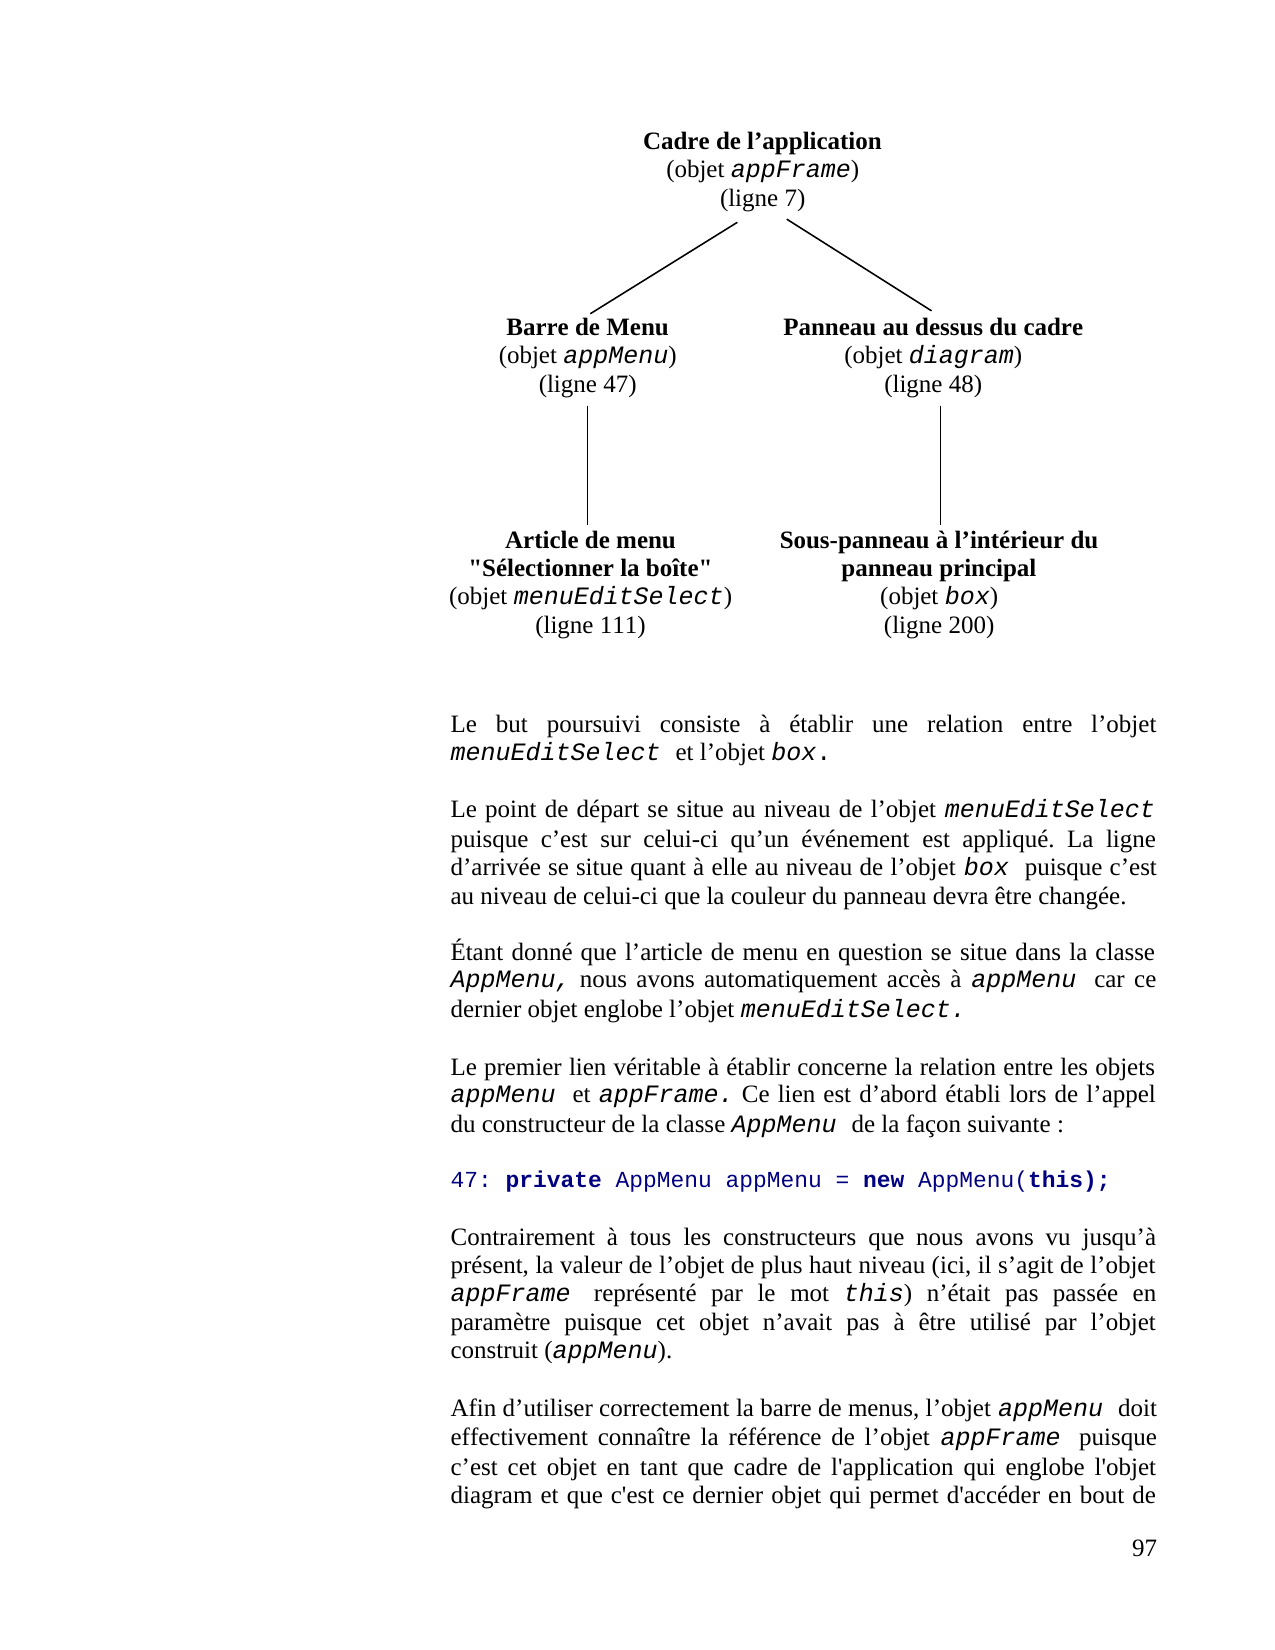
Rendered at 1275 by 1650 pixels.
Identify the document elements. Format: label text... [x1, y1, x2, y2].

text (ligne 48) [755, 371, 1111, 398]
text (objet appFrame) [635, 155, 889, 184]
table_header [200, 1053, 443, 1140]
text Barre de Menu [454, 313, 720, 341]
text (objet diagram) [755, 341, 1111, 371]
table_header [200, 1168, 443, 1196]
text (objet menuEditSelect) [431, 582, 749, 612]
text (ligne 47) [454, 371, 720, 398]
table_header [200, 710, 443, 767]
table_header [200, 795, 443, 910]
table_header 47: private AppMenu appMenu = new AppMenu(this); [443, 1168, 1164, 1196]
text (ligne 7) [635, 184, 889, 212]
table_header Le point de départ se situe au niveau de l’objet menuEditSelect puisque c’est sur celui-ci qu’un événement est appliqué. La ligne d’arrivée se situe quant à elle au niveau de l’objet box puisque c’est au niveau de celui-ci que la couleur du panneau devra être changée. [443, 795, 1164, 910]
text "Sélectionner la boîte" [431, 554, 749, 582]
text (objet appMenu) [454, 341, 720, 371]
text (objet box) [775, 582, 1102, 612]
text Cadre de l’application [635, 127, 889, 155]
table_header Le premier lien véritable à établir concerne la relation entre les objets appMenu et appFrame. Ce lien est d’abord établi lors de l’appel du constructeur de la classe AppMenu de la façon suivante : [443, 1053, 1163, 1140]
text panneau principal [775, 554, 1102, 582]
table_header [200, 1394, 443, 1509]
table_header Le but poursuivi consiste à établir une relation entre l’objet menuEditSelect et l’objet box. [443, 710, 1164, 767]
text Article de menu [431, 526, 749, 554]
table_header [200, 1223, 443, 1366]
text (ligne 200) [775, 612, 1102, 639]
text (ligne 111) [431, 612, 749, 639]
subtitle Sous-panneau à l’intérieur du [775, 526, 1102, 554]
table_header Contrairement à tous les constructeurs que nous avons vu jusqu’à présent, la valeur de l’objet de plus haut niveau (ici, il s’agit de l’objet appFrame représenté par le mot this) n’était pas passée en paramètre puisque cet objet n’avait pas à être utilisé par l’objet construit (appMenu). [443, 1223, 1164, 1366]
table_header Étant donné que l’article de menu en question se situe dans la classe AppMenu, nous avons automatiquement accès à appMenu car ce dernier objet englobe l’objet menuEditSelect. [443, 938, 1163, 1025]
table_header [200, 938, 443, 1025]
table_header Afin d’utiliser correctement la barre de menus, l’objet appMenu doit effectivement connaître la référence de l’objet appFrame puisque c’est cet objet en tant que cadre de l'application qui englobe l'objet diagram et que c'est ce dernier objet qui permet d'accéder en bout de [443, 1394, 1164, 1509]
text Panneau au dessus du cadre [755, 313, 1111, 341]
